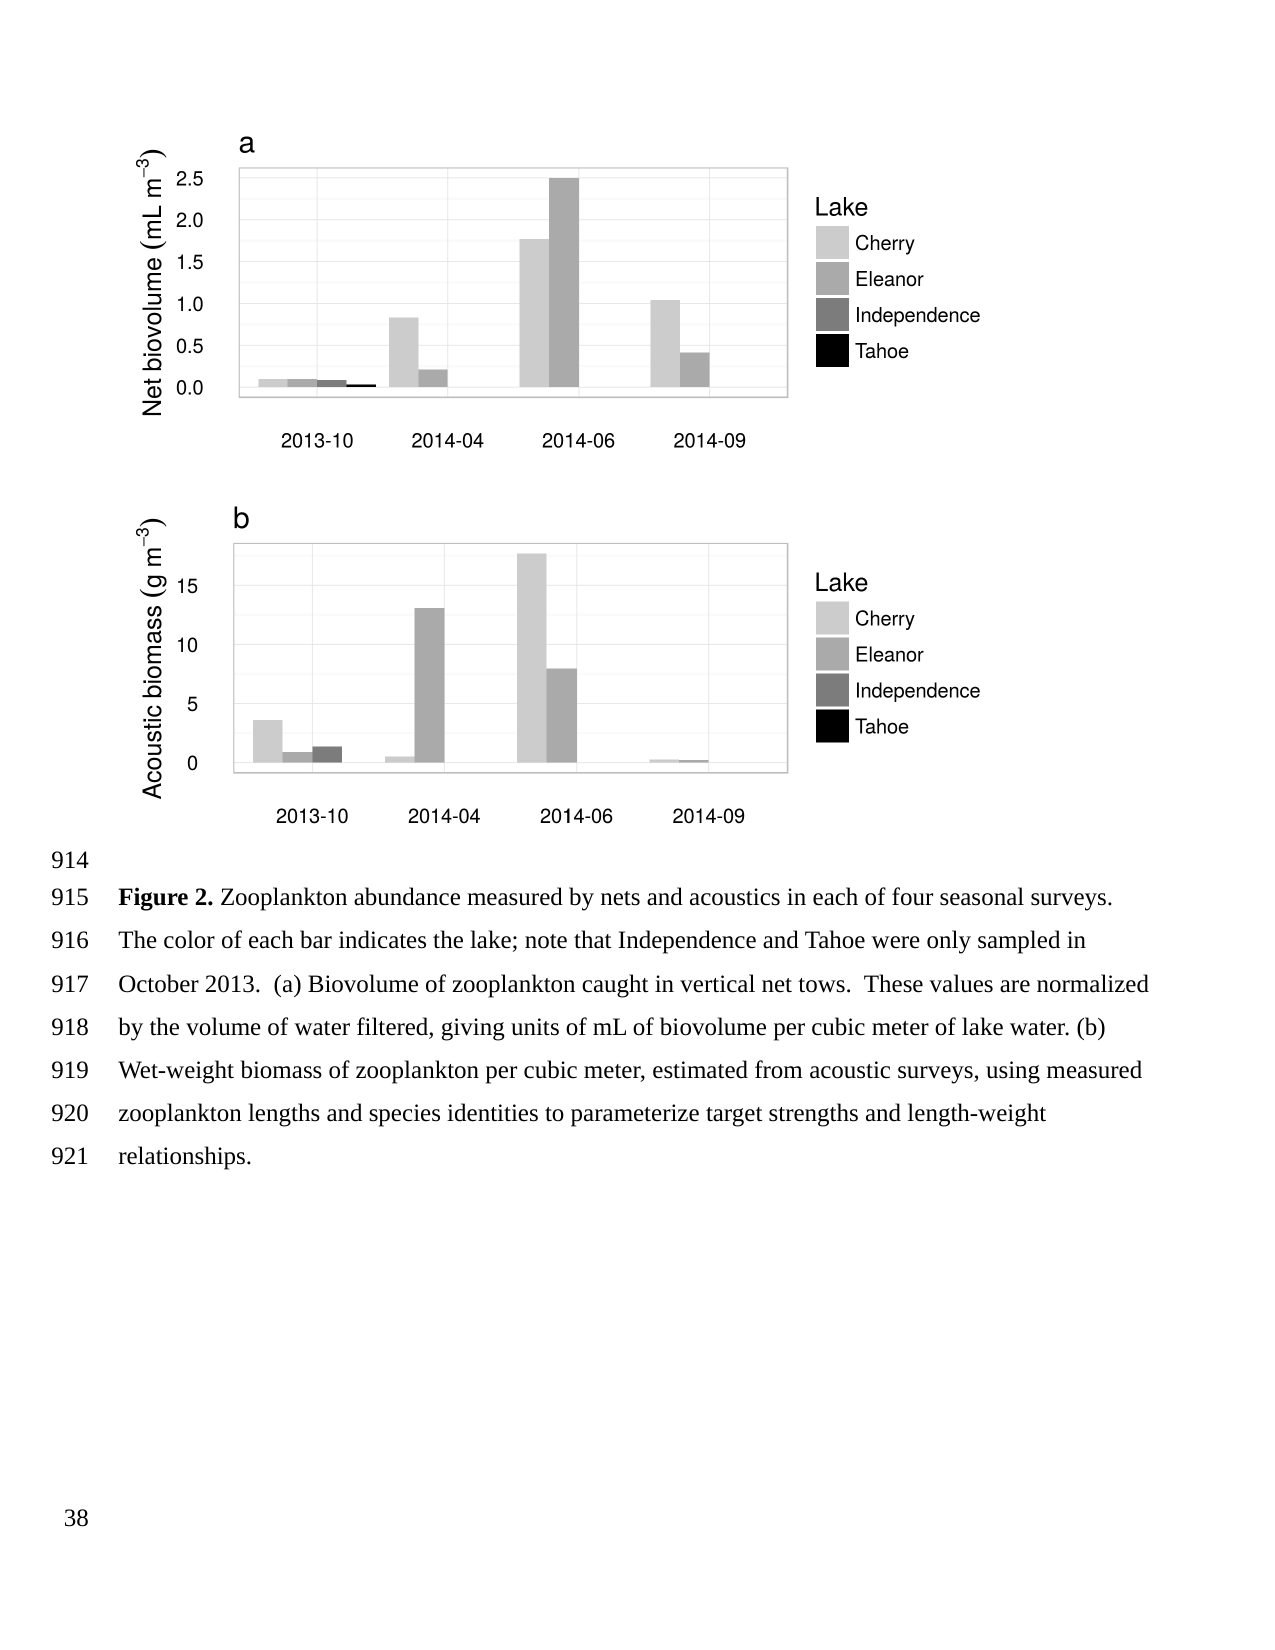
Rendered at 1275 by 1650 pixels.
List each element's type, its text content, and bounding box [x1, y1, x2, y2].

picture [118, 118, 1019, 869]
text Figure 2. Zooplankton abundance measured by nets and acoustics in each of four seasonal surveys. The color of each bar indicates the lake; note that Independence and Tahoe were only sampled in October 2013. (a) Biovolume of zooplankton caught in vertical net tows. These values are normalized by the volume of water filtered, giving units of mL of biovolume per cubic meter of lake water. (b) Wet-weight biomass of zooplankton per cubic meter, estimated from acoustic surveys, using measured zooplankton lengths and species identities to parameterize target strengths and length-weight relationships. [118, 882, 1157, 1170]
